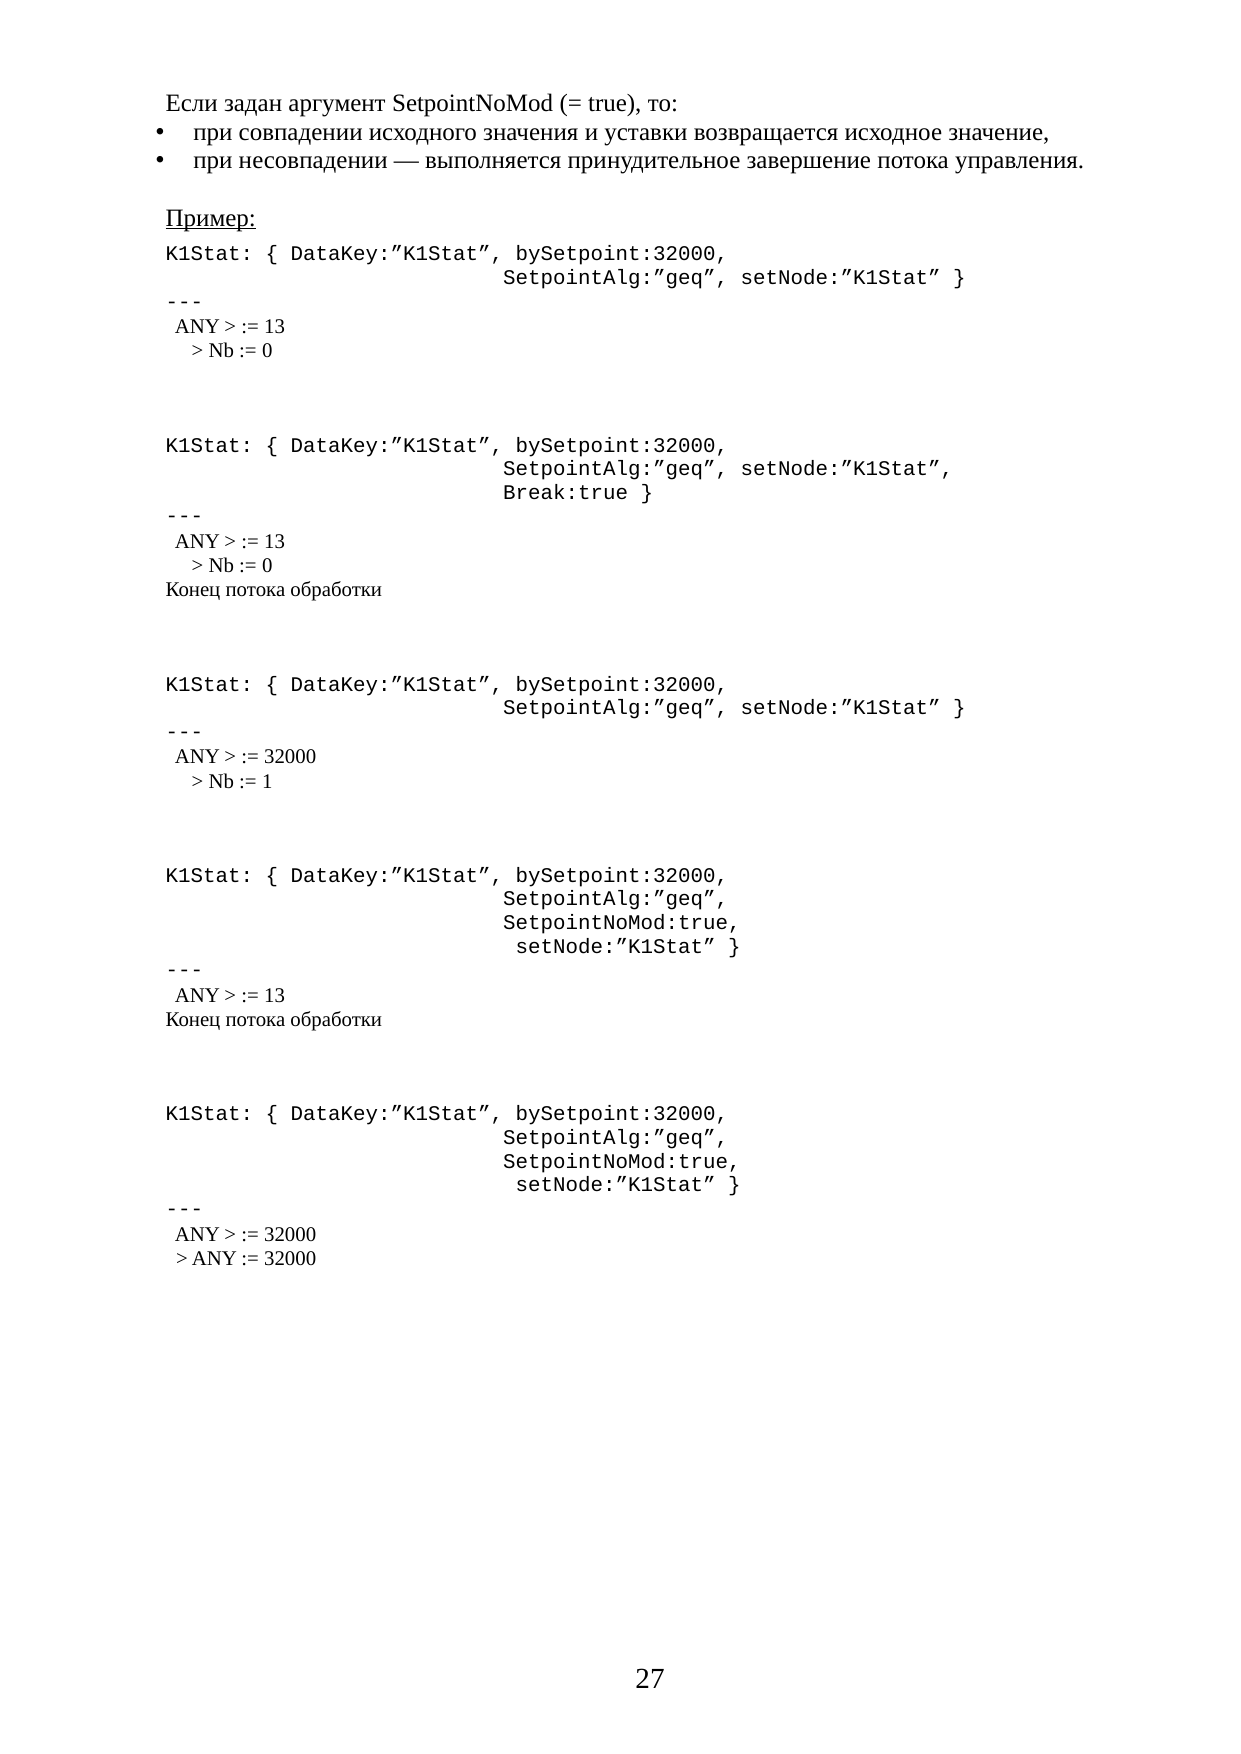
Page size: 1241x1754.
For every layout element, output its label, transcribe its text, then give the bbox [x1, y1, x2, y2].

text K1Stat: { DataKey:”K1Stat”, bySetpoint:32000, [118, 865, 1181, 888]
text setNode:”K1Stat” } [118, 1174, 1181, 1198]
text SetpointAlg:”geq”, [118, 1127, 1181, 1151]
text > Nb := 0 [118, 553, 1181, 577]
text --- [118, 959, 1181, 983]
text Пример: [118, 203, 1181, 232]
text K1Stat: { DataKey:”K1Stat”, bySetpoint:32000, [118, 243, 1181, 267]
text --- [118, 291, 1181, 314]
text SetpointAlg:”geq”, [118, 888, 1181, 912]
text setNode:”K1Stat” } [118, 936, 1181, 959]
text K1Stat: { DataKey:”K1Stat”, bySetpoint:32000, [118, 1103, 1181, 1127]
text Если задан аргумент SetpointNoMod (= true), то: [118, 88, 1181, 117]
text --- [118, 1198, 1181, 1222]
text ANY > := 13 [118, 314, 1181, 338]
text K1Stat: { DataKey:”K1Stat”, bySetpoint:32000, [118, 434, 1181, 458]
text ANY > := 32000 [118, 1222, 1181, 1246]
text ANY > := 13 [118, 983, 1181, 1007]
text Конец потока обработки [118, 1007, 1181, 1031]
text Конец потока обработки [118, 577, 1181, 601]
text --- [118, 506, 1181, 529]
list при совпадении исходного значения и уставки возвращается исходное значение, [156, 117, 1181, 145]
text --- [118, 721, 1181, 744]
text SetpointNoMod:true, [118, 1151, 1181, 1174]
text > ANY := 32000 [118, 1246, 1181, 1270]
text SetpointNoMod:true, [118, 912, 1181, 936]
text Break:true } [118, 482, 1181, 506]
text ANY > := 32000 [118, 744, 1181, 768]
text SetpointAlg:”geq”, setNode:”K1Stat”, [118, 458, 1181, 482]
text SetpointAlg:”geq”, setNode:”K1Stat” } [118, 697, 1181, 721]
text > Nb := 0 [118, 338, 1181, 362]
list при несовпадении — выполняется принудительное завершение потока управления. [156, 145, 1181, 174]
text K1Stat: { DataKey:”K1Stat”, bySetpoint:32000, [118, 673, 1181, 697]
text > Nb := 1 [118, 768, 1181, 793]
text SetpointAlg:”geq”, setNode:”K1Stat” } [118, 267, 1181, 291]
text ANY > := 13 [118, 529, 1181, 553]
